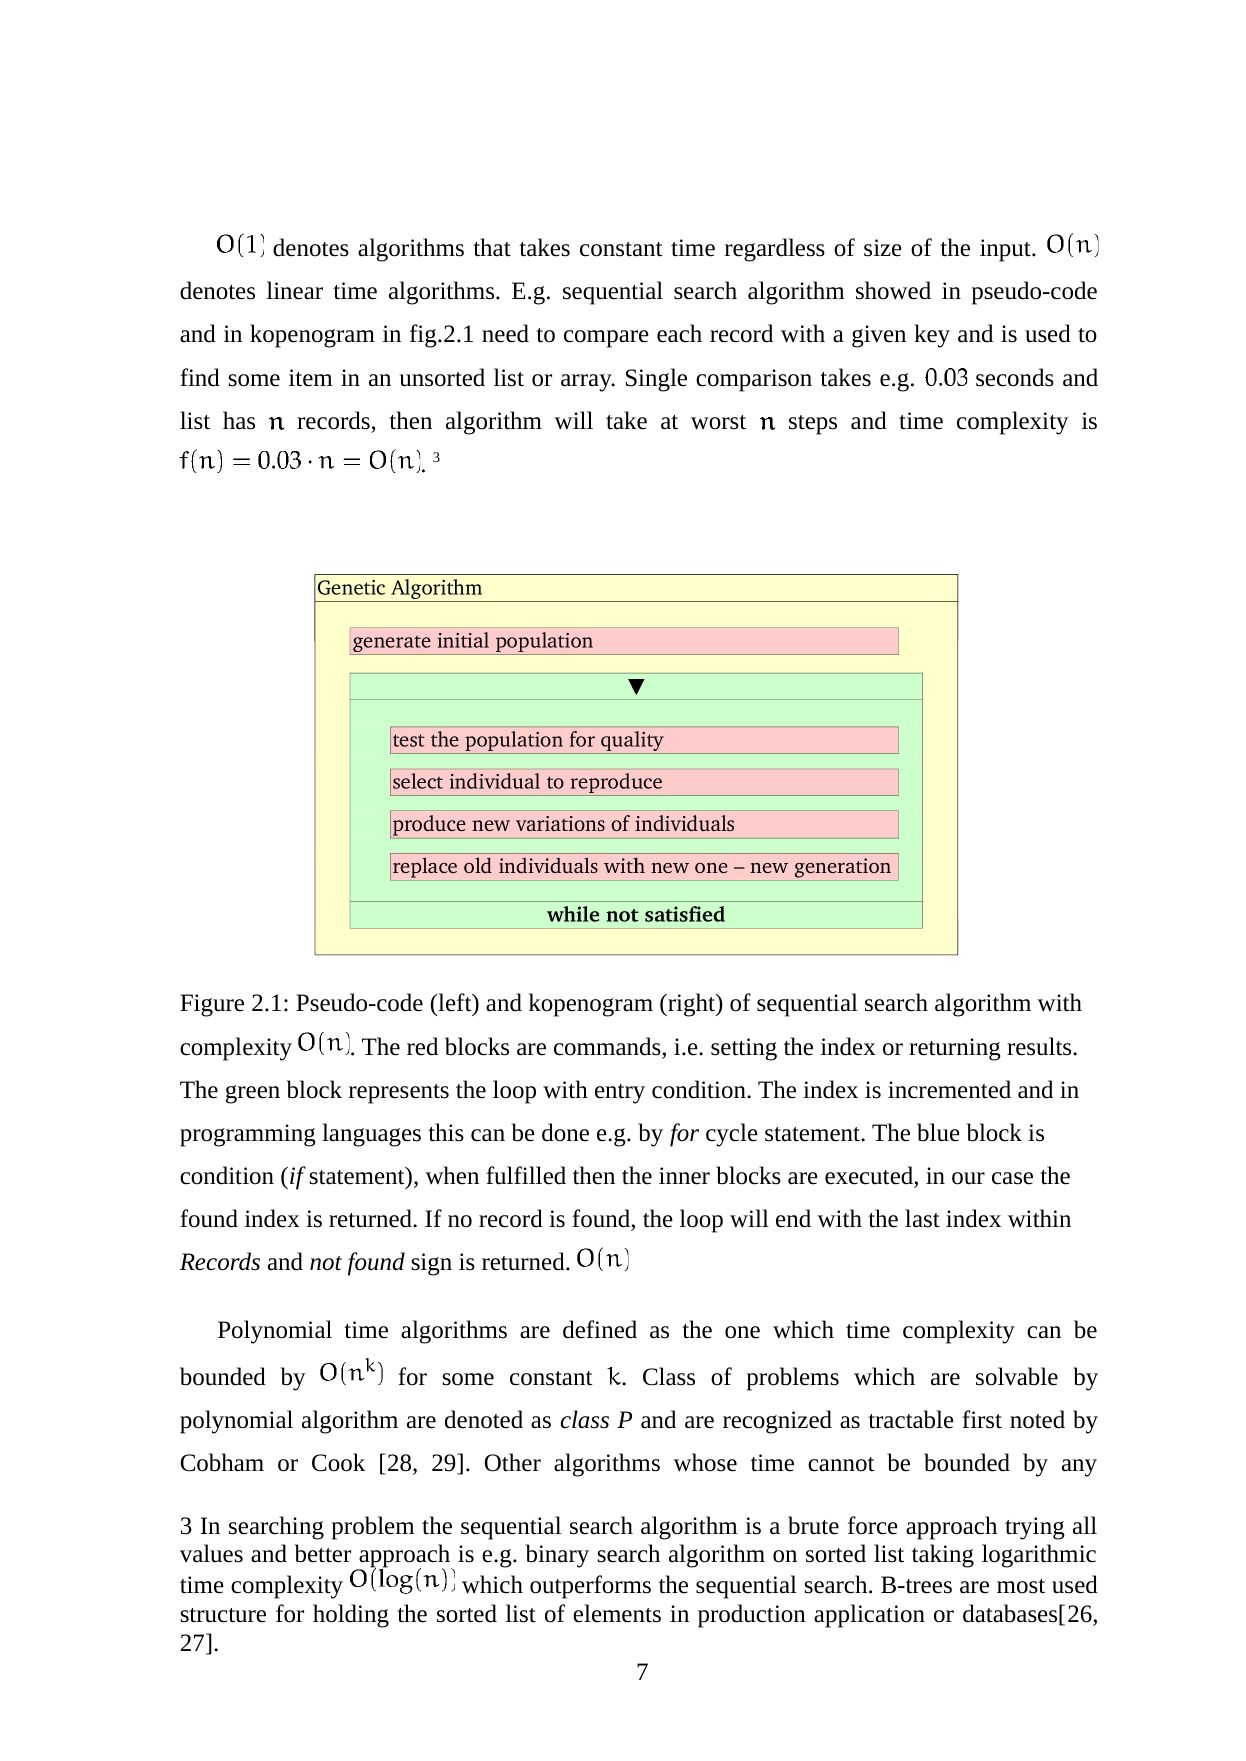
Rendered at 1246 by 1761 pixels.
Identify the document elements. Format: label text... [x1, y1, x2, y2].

text Polynomial time algorithms are defined as the one which time complexity can be bounded by for some constant . Class of problems which are solvable by polynomial algorithm are denoted as class P and are recognized as tractable first noted by Cobham or Cook [28, 29]. Other algorithms whose time cannot be bounded by any [179, 1315, 1098, 1477]
text In searching problem the sequential search algorithm is a brute force approach trying all values and better approach is e.g. binary search algorithm on sorted list taking logarithmic time complexity which outperforms the sequential search. B-trees are most used structure for holding the sorted list of elements in production application or databases[26, 27]. [179, 1511, 1098, 1657]
picture [350, 1568, 455, 1594]
picture [268, 417, 285, 430]
picture [179, 449, 421, 473]
picture [298, 1032, 350, 1055]
picture [312, 572, 959, 957]
text Figure 2.1: Pseudo-code (left) and kopenogram (right) of sequential search algorithm with complexity . The red blocks are commands, i.e. setting the index or returning results. The green block represents the loop with entry condition. The index is incremented and in programming languages this can be done e.g. by for cycle statement. The blue block is condition (if statement), when fulfilled then the inner blocks are executed, in our case the found index is returned. If no record is found, the loop will end with the last index within Records and not found sign is returned. [179, 988, 1098, 1276]
picture [217, 233, 264, 257]
picture [577, 1247, 629, 1271]
picture [320, 1358, 383, 1385]
picture [759, 417, 776, 430]
text denotes algorithms that takes constant time regardless of size of the input. denotes linear time algorithms. E.g. sequential search algorithm showed in pseudo-code and in kopenogram in fig.2.1 need to compare each record with a given key and is used to find some item in an unsorted list or array. Single comparison takes e.g. seconds and list has records, then algorithm will take at worst steps and time complexity is . [179, 233, 1098, 478]
picture [1047, 233, 1099, 257]
picture [607, 1367, 621, 1385]
picture [925, 368, 968, 386]
